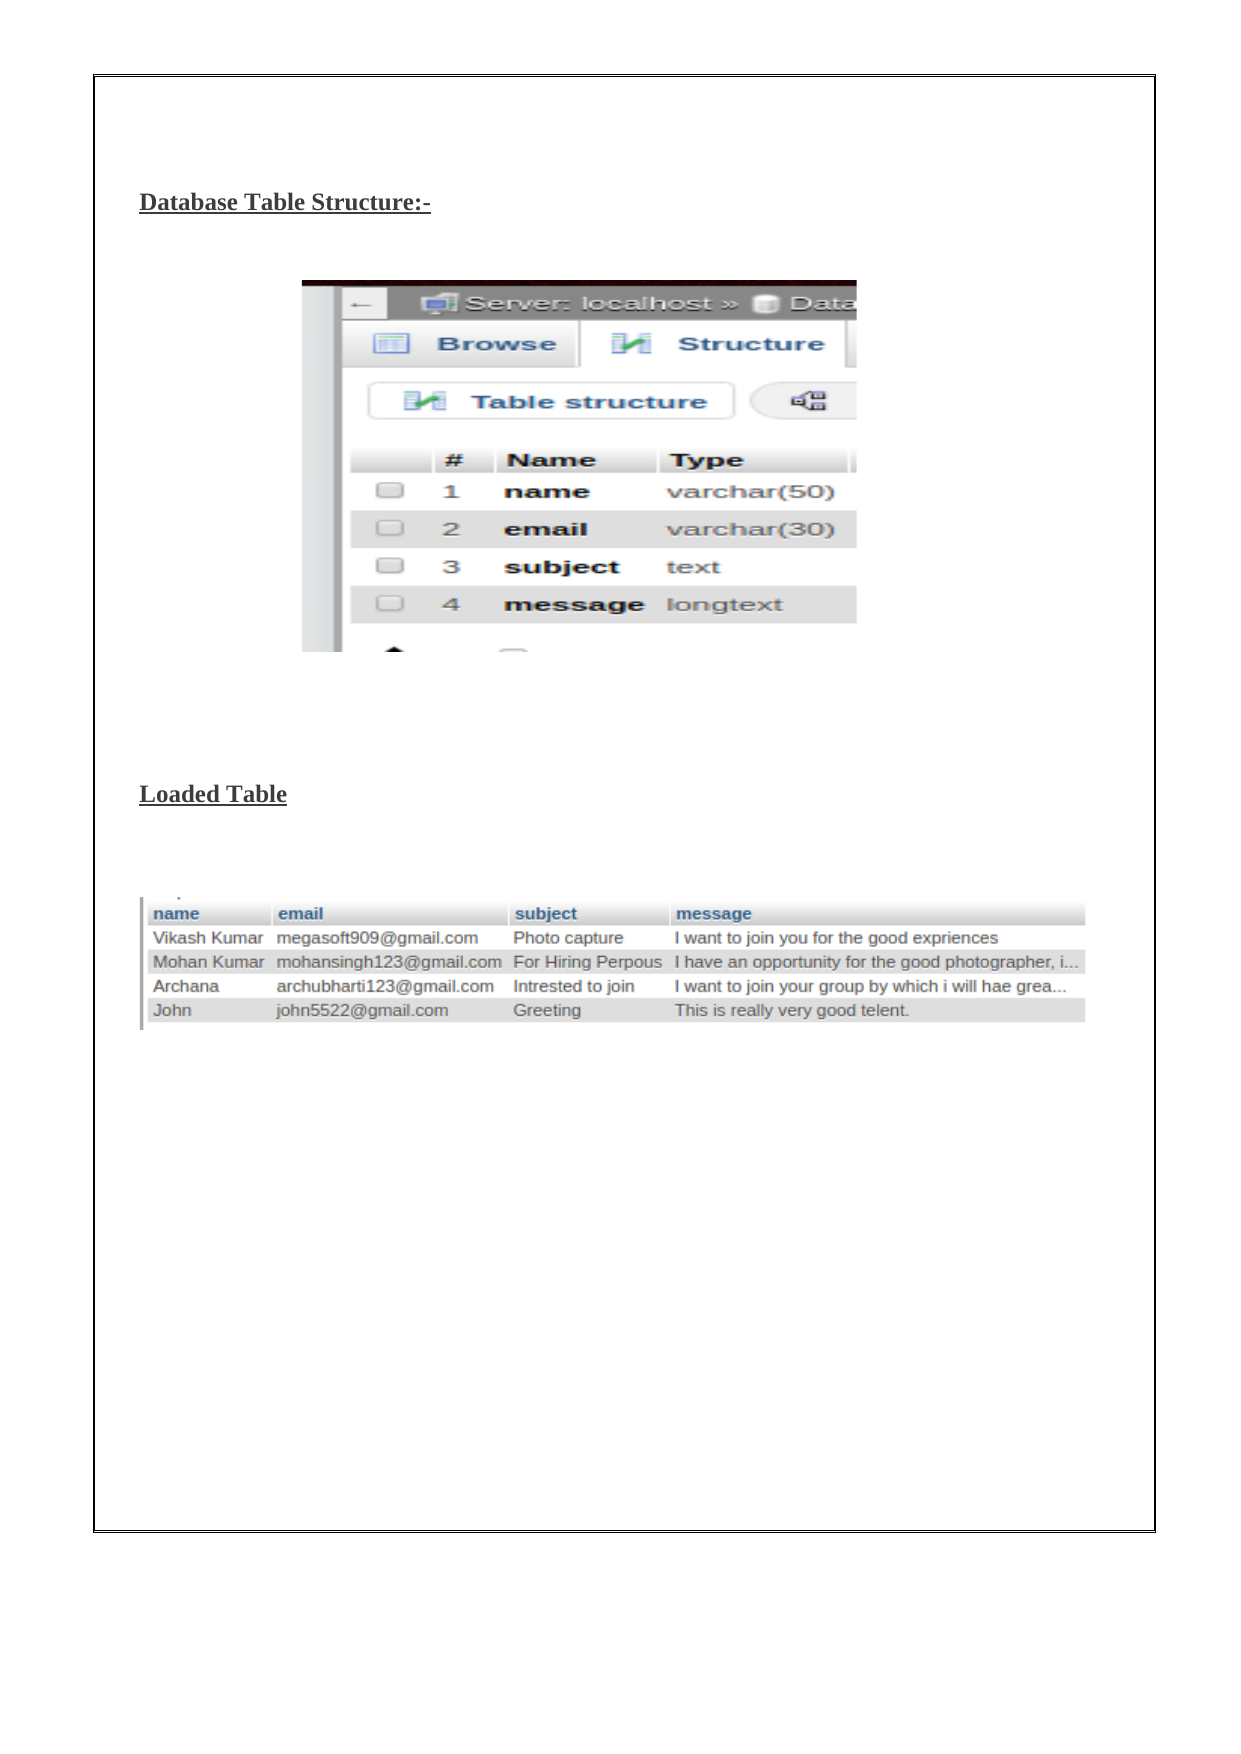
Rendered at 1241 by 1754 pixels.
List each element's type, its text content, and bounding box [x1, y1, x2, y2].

picture [301, 280, 857, 652]
picture [139, 897, 1099, 1030]
text Database Table Structure:- [139, 187, 1098, 216]
text Loaded Table [139, 779, 1098, 808]
